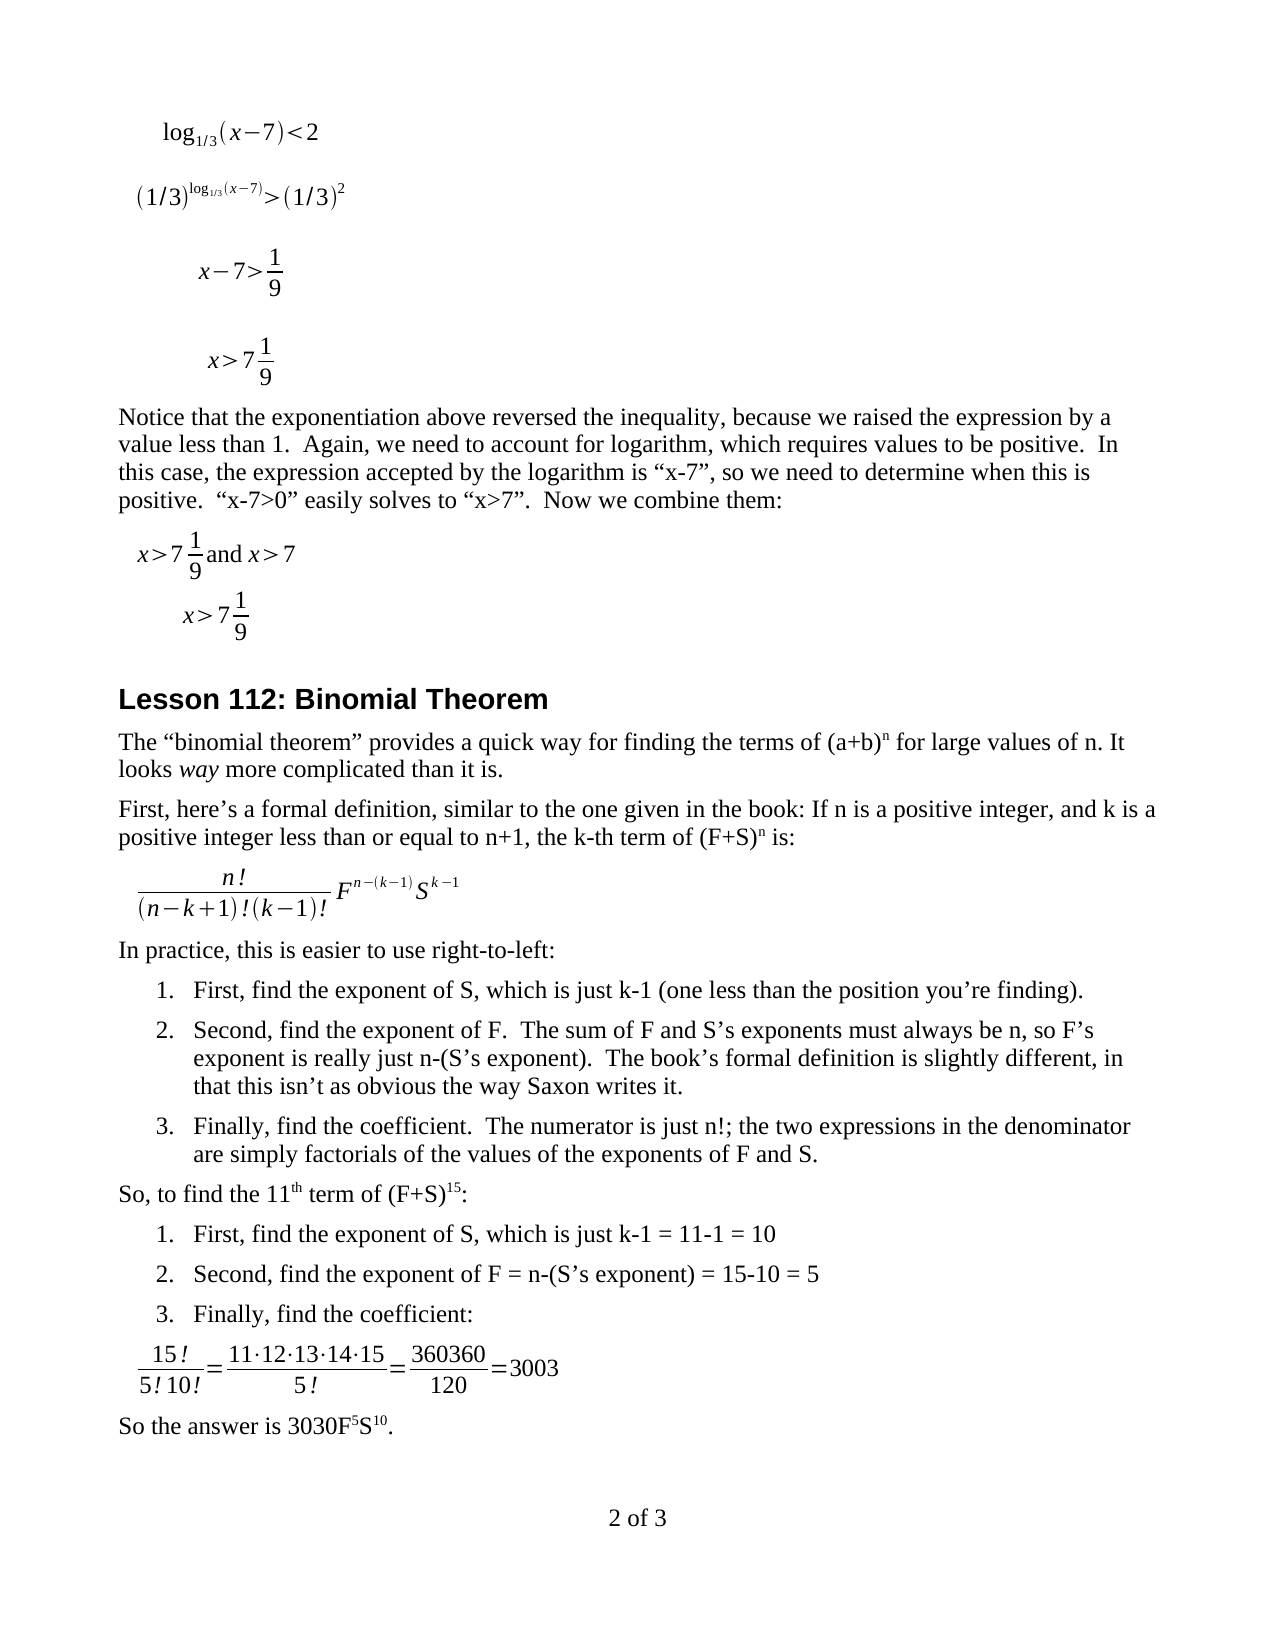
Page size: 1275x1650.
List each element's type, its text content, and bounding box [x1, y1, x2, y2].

text So, to find the 11th term of (F+S)15: [118, 1180, 1157, 1208]
list Finally, find the coefficient: [156, 1301, 1157, 1328]
text In practice, this is easier to use right-to-left: [118, 936, 1157, 964]
list First, find the exponent of S, which is just k-1 (one less than the position you’re finding). [156, 976, 1157, 1004]
list Second, find the exponent of F = n-(S’s exponent) = 15-10 = 5 [156, 1260, 1157, 1288]
list Second, find the exponent of F. The sum of F and S’s exponents must always be n, so F’s exponent is really just n-(S’s exponent). The book’s formal definition is slightly different, in that this isn’t as obvious the way Saxon writes it. [156, 1016, 1157, 1099]
text The “binomial theorem” provides a quick way for finding the terms of (a+b)n for large values of n. It looks way more complicated than it is. [118, 728, 1157, 783]
text So the answer is 3030F5S10. [118, 1412, 1157, 1440]
text First, here’s a formal definition, similar to the one given in the book: If n is a positive integer, and k is a positive integer less than or equal to n+1, the k-th term of (F+S)n is: [118, 796, 1157, 851]
subtitle Lesson 112: Binomial Theorem [118, 683, 1157, 715]
text Notice that the exponentiation above reversed the inequality, because we raised the expression by a value less than 1. Again, we need to account for logarithm, which requires values to be positive. In this case, the expression accepted by the logarithm is “x-7”, so we need to determine when this is positive. “x-7>0” easily solves to “x>7”. Now we combine them: [118, 403, 1157, 514]
list Finally, find the coefficient. The numerator is just n!; the two expressions in the denominator are simply factorials of the values of the exponents of F and S. [156, 1112, 1157, 1167]
list First, find the exponent of S, which is just k-1 = 11-1 = 10 [156, 1220, 1157, 1248]
